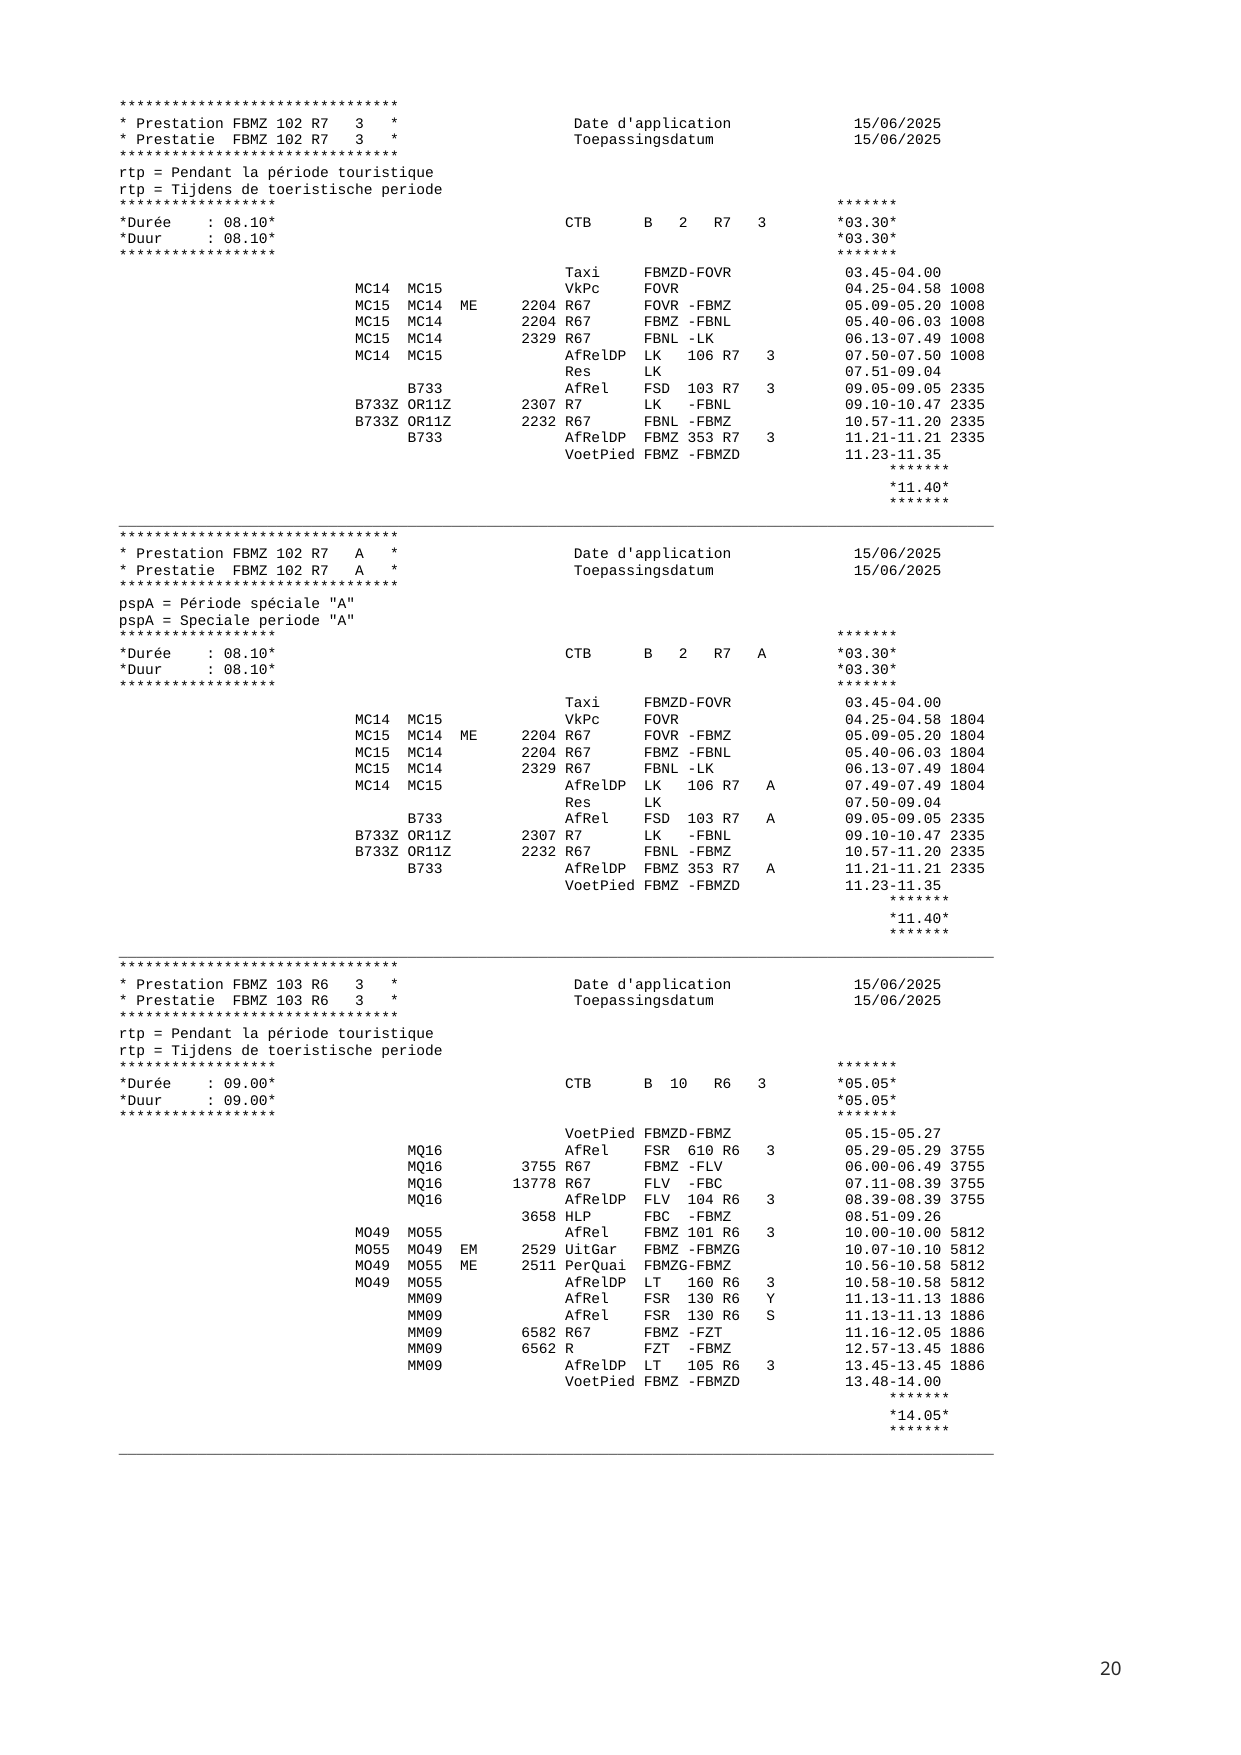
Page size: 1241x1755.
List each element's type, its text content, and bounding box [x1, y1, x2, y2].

text ******************************** * Prestation FBMZ 103 R6 3 * Date d'application 15/06/2025 * Prestatie FBMZ 103 R6 3 * Toepassingsdatum 15/06/2025 ******************************** rtp = Pendant la période touristique rtp = Tijdens de toeristische periode ****************** ******* *Durée : 09.00* CTB B 10 R6 3 *05.05* *Duur : 09.00* *05.05* ****************** ******* VoetPied FBMZD-FBMZ 05.15-05.27 MQ16 AfRel FSR 610 R6 3 05.29-05.29 3755 MQ16 3755 R67 FBMZ -FLV 06.00-06.49 3755 MQ16 13778 R67 FLV -FBC 07.11-08.39 3755 MQ16 AfRelDP FLV 104 R6 3 08.39-08.39 3755 3658 HLP FBC -FBMZ 08.51-09.26 MO49 MO55 AfRel FBMZ 101 R6 3 10.00-10.00 5812 MO55 MO49 EM 2529 UitGar FBMZ -FBMZG 10.07-10.10 5812 MO49 MO55 ME 2511 PerQuai FBMZG-FBMZ 10.56-10.58 5812 MO49 MO55 AfRelDP LT 160 R6 3 10.58-10.58 5812 MM09 AfRel FSR 130 R6 Y 11.13-11.13 1886 MM09 AfRel FSR 130 R6 S 11.13-11.13 1886 MM09 6582 R67 FBMZ -FZT 11.16-12.05 1886 MM09 6562 R FZT -FBMZ 12.57-13.45 1886 MM09 AfRelDP LT 105 R6 3 13.45-13.45 1886 VoetPied FBMZ -FBMZD 13.48-14.00 ******* *14.05* ******* ____________________________________________________________________________________________________ [119, 961, 1122, 1457]
text ******************************** * Prestation FBMZ 102 R7 A * Date d'application 15/06/2025 * Prestatie FBMZ 102 R7 A * Toepassingsdatum 15/06/2025 ******************************** pspA = Période spéciale "A" pspA = Speciale periode "A" ****************** ******* *Durée : 08.10* CTB B 2 R7 A *03.30* *Duur : 08.10* *03.30* ****************** ******* Taxi FBMZD-FOVR 03.45-04.00 MC14 MC15 VkPc FOVR 04.25-04.58 1804 MC15 MC14 ME 2204 R67 FOVR -FBMZ 05.09-05.20 1804 MC15 MC14 2204 R67 FBMZ -FBNL 05.40-06.03 1804 MC15 MC14 2329 R67 FBNL -LK 06.13-07.49 1804 MC14 MC15 AfRelDP LK 106 R7 A 07.49-07.49 1804 Res LK 07.50-09.04 B733 AfRel FSD 103 R7 A 09.05-09.05 2335 B733Z OR11Z 2307 R7 LK -FBNL 09.10-10.47 2335 B733Z OR11Z 2232 R67 FBNL -FBMZ 10.57-11.20 2335 B733 AfRelDP FBMZ 353 R7 A 11.21-11.21 2335 VoetPied FBMZ -FBMZD 11.23-11.35 ******* *11.40* ******* ____________________________________________________________________________________________________ [119, 530, 1122, 961]
text ******************************** * Prestation FBMZ 102 R7 3 * Date d'application 15/06/2025 * Prestatie FBMZ 102 R7 3 * Toepassingsdatum 15/06/2025 ******************************** rtp = Pendant la période touristique rtp = Tijdens de toeristische periode ****************** ******* *Durée : 08.10* CTB B 2 R7 3 *03.30* *Duur : 08.10* *03.30* ****************** ******* Taxi FBMZD-FOVR 03.45-04.00 MC14 MC15 VkPc FOVR 04.25-04.58 1008 MC15 MC14 ME 2204 R67 FOVR -FBMZ 05.09-05.20 1008 MC15 MC14 2204 R67 FBMZ -FBNL 05.40-06.03 1008 MC15 MC14 2329 R67 FBNL -LK 06.13-07.49 1008 MC14 MC15 AfRelDP LK 106 R7 3 07.50-07.50 1008 Res LK 07.51-09.04 B733 AfRel FSD 103 R7 3 09.05-09.05 2335 B733Z OR11Z 2307 R7 LK -FBNL 09.10-10.47 2335 B733Z OR11Z 2232 R67 FBNL -FBMZ 10.57-11.20 2335 B733 AfRelDP FBMZ 353 R7 3 11.21-11.21 2335 VoetPied FBMZ -FBMZD 11.23-11.35 ******* *11.40* ******* ____________________________________________________________________________________________________ [119, 99, 1122, 530]
